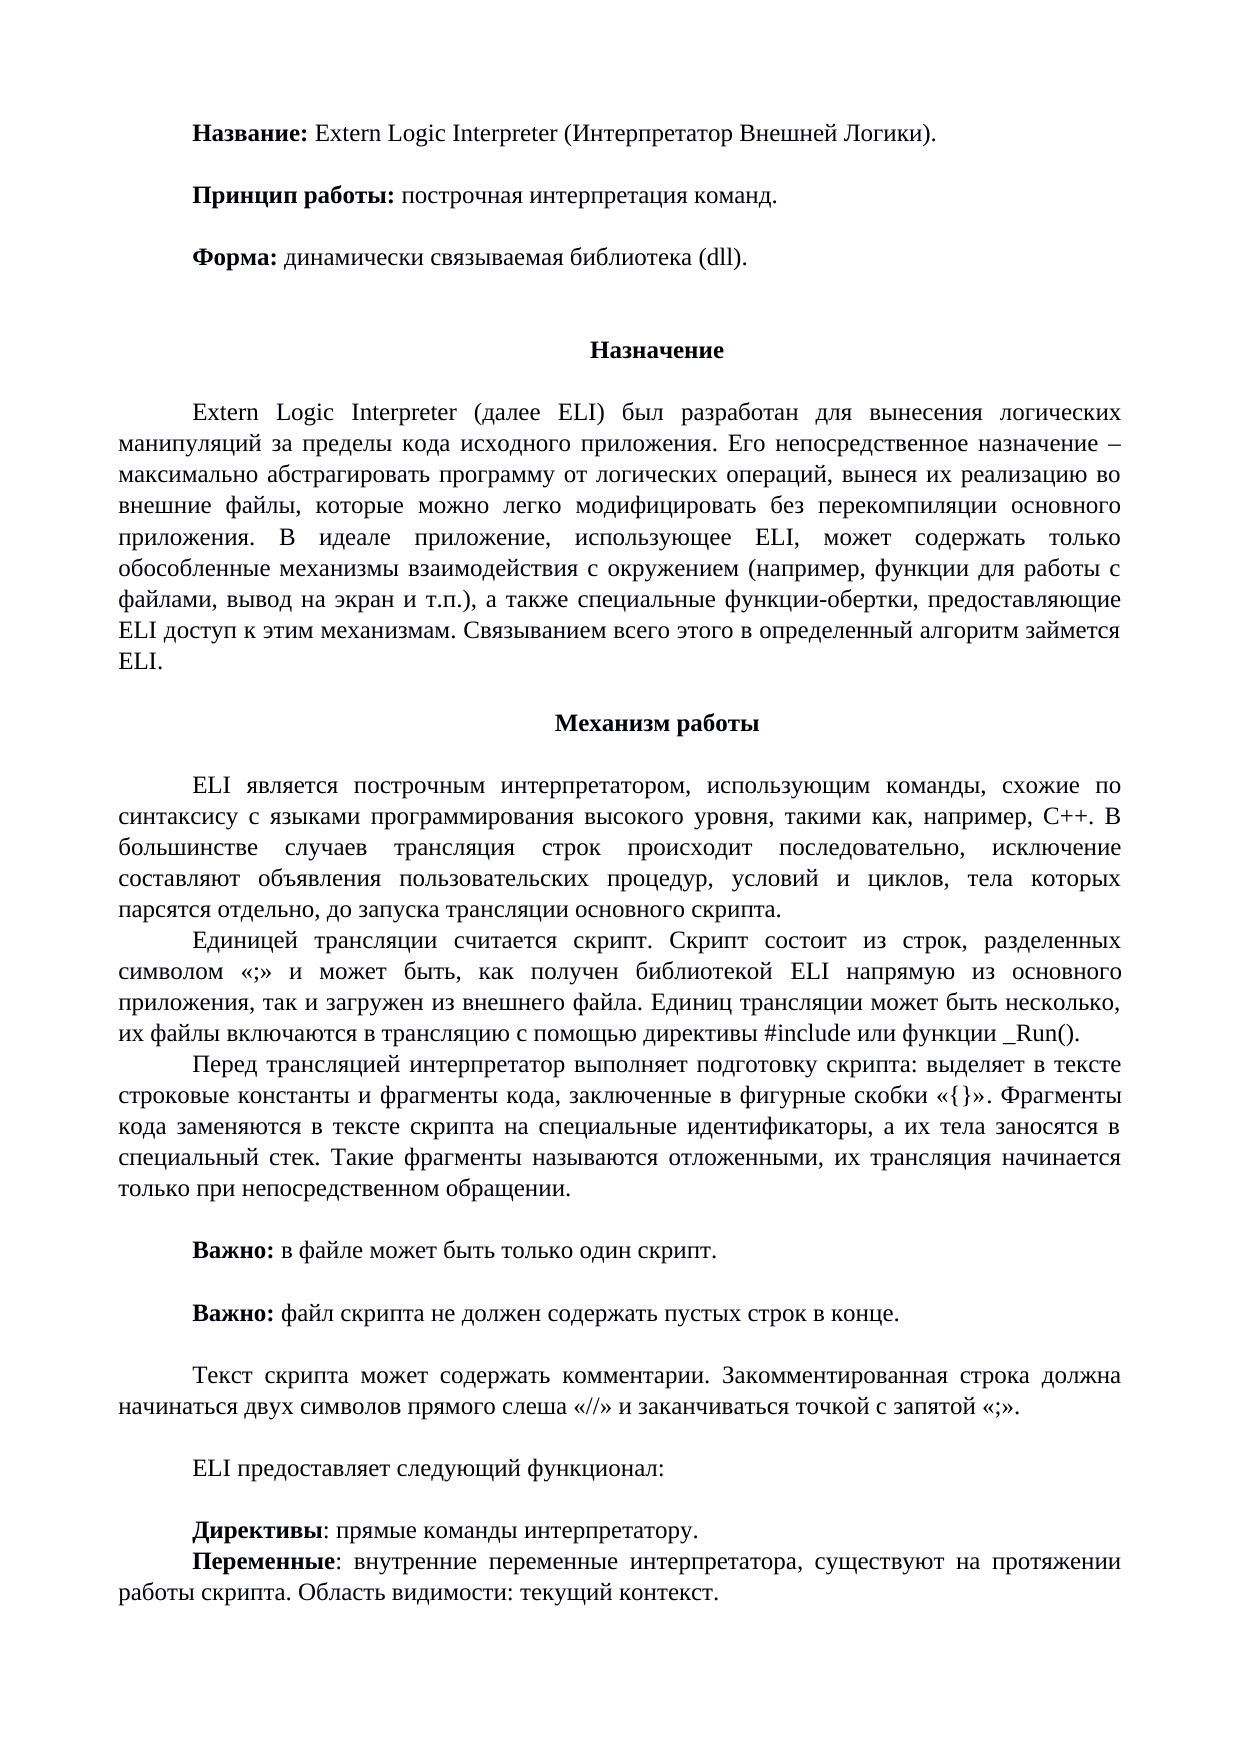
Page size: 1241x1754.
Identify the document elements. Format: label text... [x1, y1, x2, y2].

text Назначение [118, 335, 1122, 364]
text Текст скрипта может содержать комментарии. Закомментированная строка должна начинаться двух символов прямого слеша «//» и заканчиваться точкой с запятой «;». [118, 1360, 1122, 1419]
text Название: Extern Logic Interpreter (Интерпретатор Внешней Логики). [118, 118, 1122, 147]
text Принцип работы: построчная интерпретация команд. [118, 180, 1122, 209]
text Переменные: внутренние переменные интерпретатора, существуют на протяжении работы скрипта. Область видимости: текущий контекст. [118, 1546, 1122, 1606]
text Extern Logic Interpreter (далее ELI) был разработан для вынесения логических манипуляций за пределы кода исходного приложения. Его непосредственное назначение – максимально абстрагировать программу от логических операций, вынеся их реализацию во внешние файлы, которые можно легко модифицировать без перекомпиляции основного приложения. В идеале приложение, использующее ELI, может содержать только обособленные механизмы взаимодействия с окружением (например, функции для работы с файлами, вывод на экран и т.п.), а также специальные функции-обертки, предоставляющие ELI доступ к этим механизмам. Связыванием всего этого в определенный алгоритм займется ELI. [118, 397, 1122, 674]
text Перед трансляцией интерпретатор выполняет подготовку скрипта: выделяет в тексте строковые константы и фрагменты кода, заключенные в фигурные скобки «{}». Фрагменты кода заменяются в тексте скрипта на специальные идентификаторы, а их тела заносятся в специальный стек. Такие фрагменты называются отложенными, их трансляция начинается только при непосредственном обращении. [118, 1049, 1122, 1202]
text Директивы: прямые команды интерпретатору. [118, 1515, 1122, 1544]
text ELI является построчным интерпретатором, использующим команды, схожие по синтаксису с языками программирования высокого уровня, такими как, например, С++. В большинстве случаев трансляция строк происходит последовательно, исключение составляют объявления пользовательских процедур, условий и циклов, тела которых парсятся отдельно, до запуска трансляции основного скрипта. [118, 770, 1122, 923]
text ELI предоставляет следующий функционал: [118, 1453, 1122, 1482]
text Механизм работы [118, 708, 1122, 737]
text Единицей трансляции считается скрипт. Скрипт состоит из строк, разделенных символом «;» и может быть, как получен библиотекой ELI напрямую из основного приложения, так и загружен из внешнего файла. Единиц трансляции может быть несколько, их файлы включаются в трансляцию с помощью директивы #include или функции _Run(). [118, 925, 1122, 1047]
text Важно: в файле может быть только один скрипт. [118, 1236, 1122, 1264]
text Важно: файл скрипта не должен содержать пустых строк в конце. [118, 1298, 1122, 1326]
text Форма: динамически связываемая библиотека (dll). [118, 242, 1122, 271]
